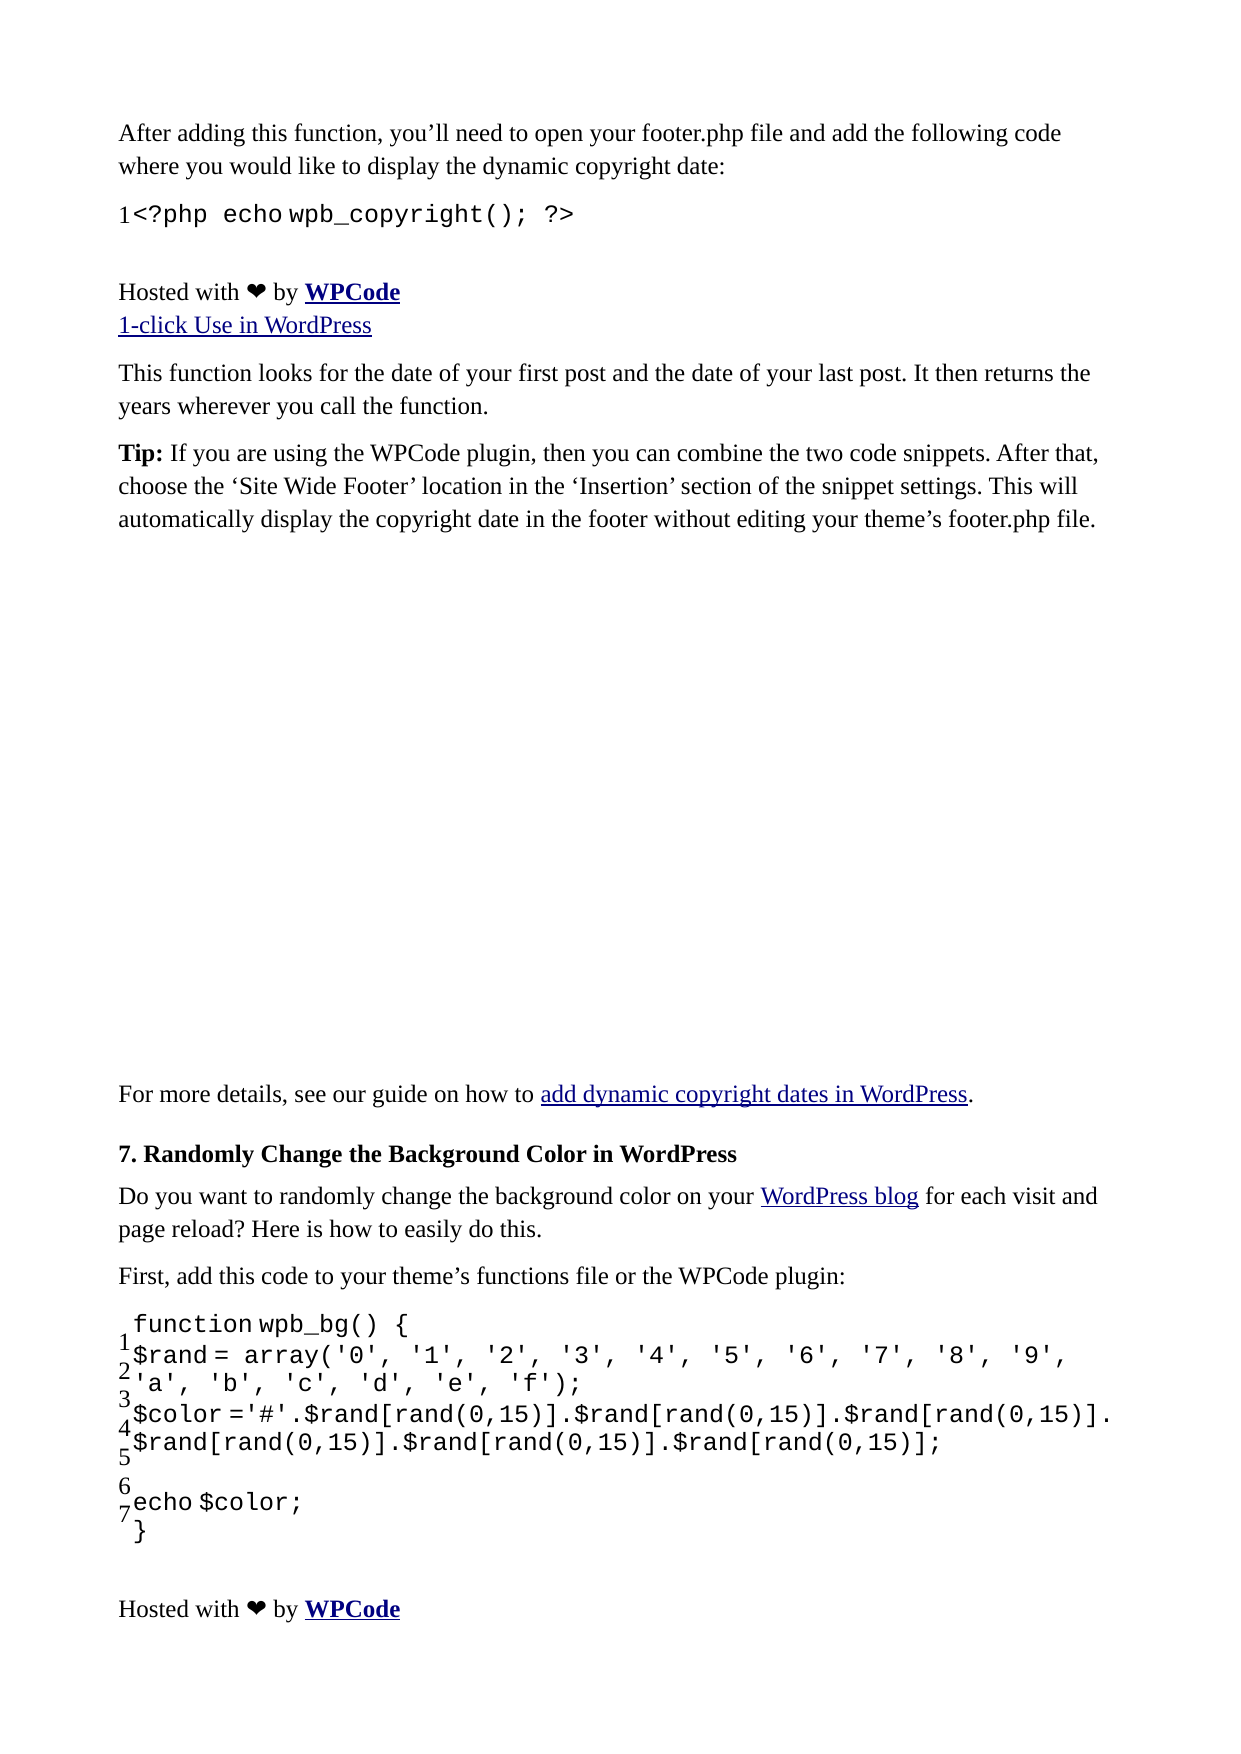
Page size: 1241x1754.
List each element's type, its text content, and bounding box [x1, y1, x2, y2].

text Do you want to randomly change the background color on your WordPress blog for each visit and page reload? Here is how to easily do this. [118, 1181, 1122, 1243]
text First, add this code to your theme’s functions file or the WPCode plugin: [118, 1261, 1122, 1290]
subtitle 7. Randomly Change the Background Color in WordPress [118, 1139, 1122, 1168]
table_header <?php echo wpb_copyright(); ?> [133, 199, 576, 229]
table_header 1 [118, 199, 133, 229]
text After adding this function, you’ll need to open your footer.php file and add the following code where you would like to display the dynamic copyright date: [118, 118, 1122, 180]
text Hosted with ❤️ by WPCode [118, 277, 1122, 306]
text This function looks for the date of your first post and the date of your last post. It then returns the years wherever you call the function. [118, 358, 1122, 419]
text 1-click Use in WordPress [118, 310, 1122, 339]
table_header function wpb_bg() { $rand = array('0', '1', '2', '3', '4', '5', '6', '7', '8', '9', 'a', 'b', 'c', 'd', 'e', 'f'); $color ='#'.$rand[rand(0,15)].$rand[rand(0,15)].$rand[rand(0,15)]. $rand[rand(0,15)].$rand[rand(0,15)].$rand[rand(0,15)]; echo $color; } [133, 1309, 1122, 1546]
table_header 1 2 3 4 5 6 7 [118, 1309, 133, 1546]
text For more details, see our guide on how to add dynamic copyright dates in WordPress. [118, 1079, 1122, 1108]
text Hosted with ❤️ by WPCode [118, 1594, 1122, 1622]
text Tip: If you are using the WPCode plugin, then you can combine the two code snippets. After that, choose the ‘Site Wide Footer’ location in the ‘Insertion’ section of the snippet settings. This will automatically display the copyright date in the footer without editing your theme’s footer.php file. [118, 438, 1122, 533]
